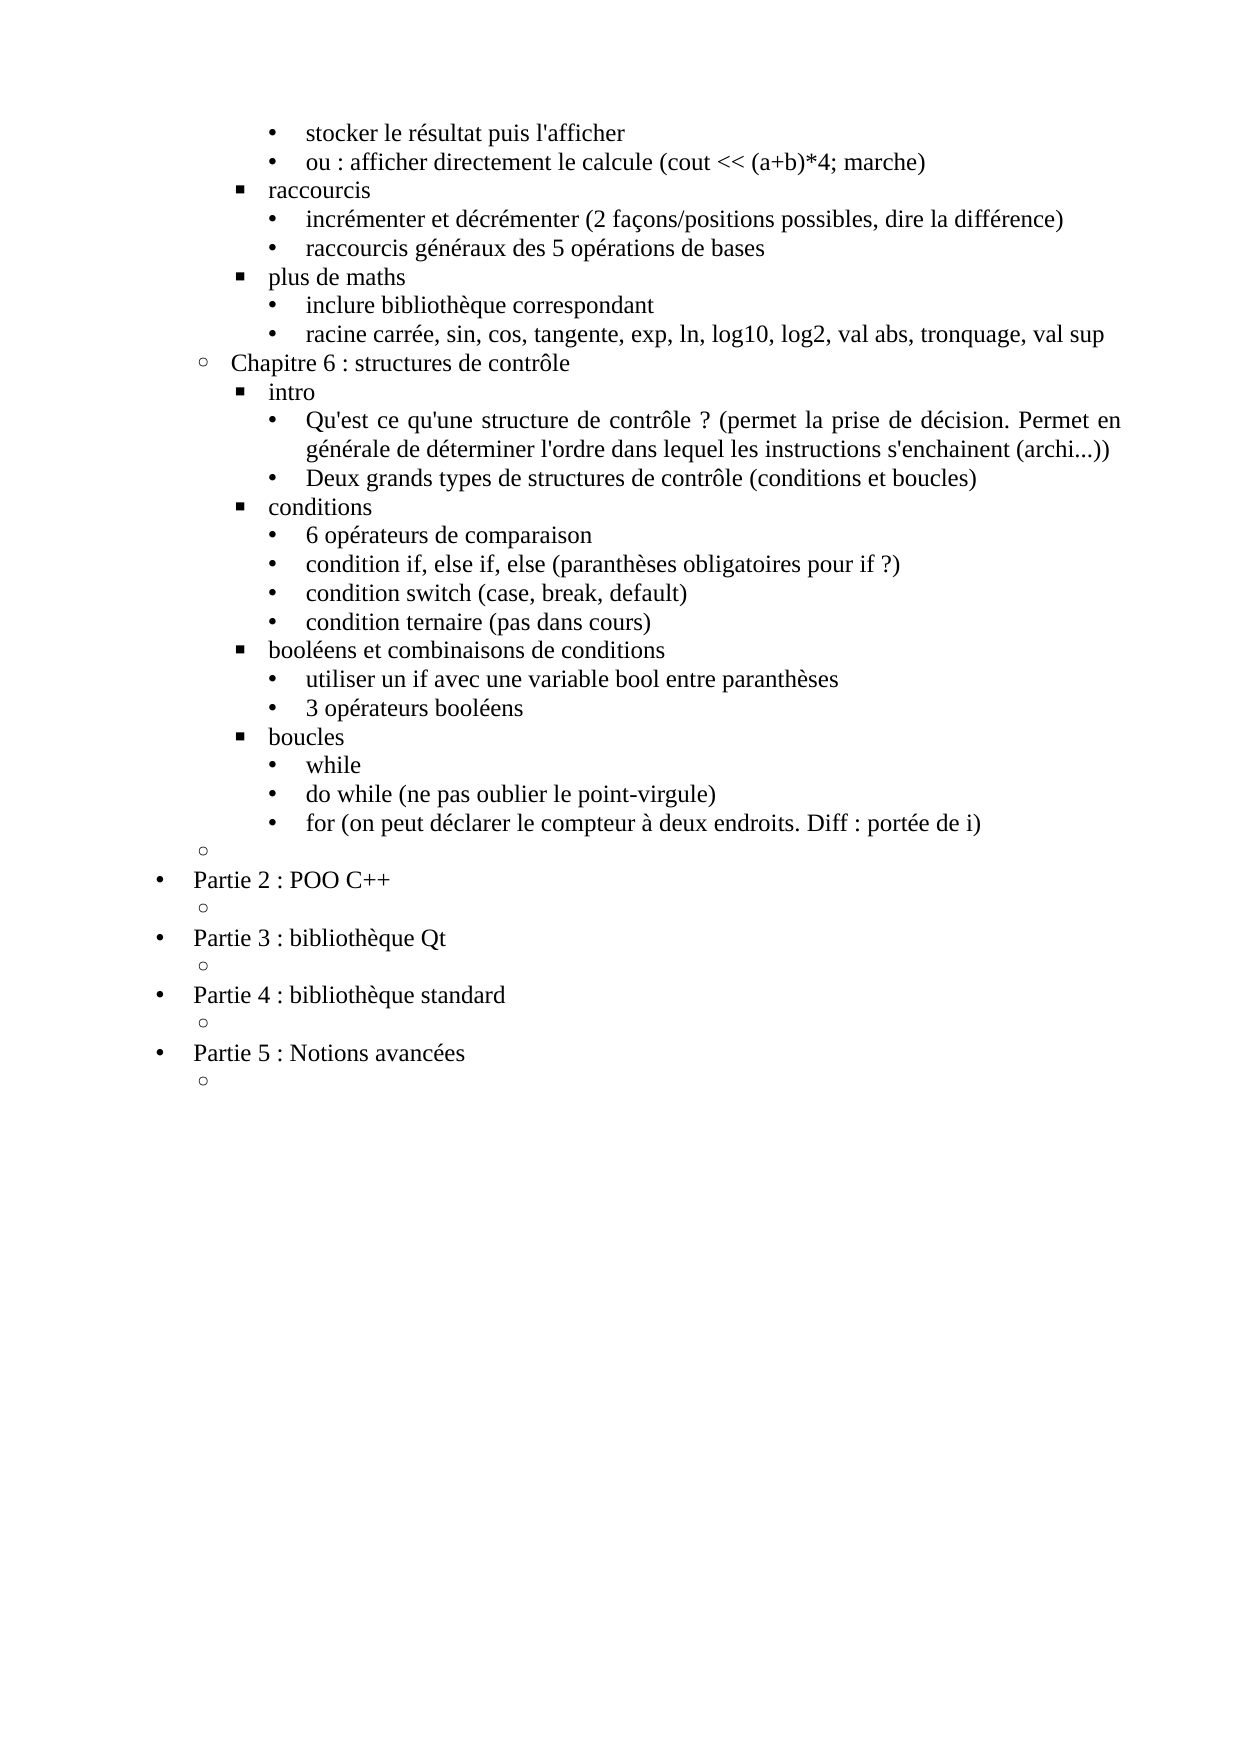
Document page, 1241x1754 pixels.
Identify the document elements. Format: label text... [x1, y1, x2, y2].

list Partie 2 : POO C++ [156, 866, 1122, 894]
list condition ternaire (pas dans cours) [268, 607, 1122, 636]
list Chapitre 6 : structures de contrôle [193, 348, 1122, 377]
list stocker le résultat puis l'afficher [268, 118, 1122, 147]
list Partie 5 : Notions avancées [156, 1038, 1122, 1067]
list boucles [231, 722, 1122, 751]
list 3 opérateurs booléens [268, 693, 1122, 722]
list Qu'est ce qu'une structure de contrôle ? (permet la prise de décision. Permet en générale de déterminer l'ordre dans lequel les instructions s'enchainent (archi...)) [268, 406, 1122, 463]
list ou : afficher directement le calcule (cout << (a+b)*4; marche) [268, 147, 1122, 176]
list plus de maths [231, 262, 1122, 291]
list utiliser un if avec une variable bool entre paranthèses [268, 664, 1122, 693]
list Partie 3 : bibliothèque Qt [156, 923, 1122, 952]
list while [268, 751, 1122, 779]
list Deux grands types de structures de contrôle (conditions et boucles) [268, 463, 1122, 492]
list inclure bibliothèque correspondant [268, 291, 1122, 319]
list booléens et combinaisons de conditions [231, 636, 1122, 664]
list for (on peut déclarer le compteur à deux endroits. Diff : portée de i) [268, 808, 1122, 837]
list condition switch (case, break, default) [268, 578, 1122, 607]
list raccourcis généraux des 5 opérations de bases [268, 233, 1122, 262]
list conditions [231, 492, 1122, 521]
list Partie 4 : bibliothèque standard [156, 981, 1122, 1009]
list do while (ne pas oublier le point-virgule) [268, 779, 1122, 808]
list racine carrée, sin, cos, tangente, exp, ln, log10, log2, val abs, tronquage, val sup [268, 319, 1122, 348]
list intro [231, 377, 1122, 406]
list 6 opérateurs de comparaison [268, 521, 1122, 549]
list condition if, else if, else (paranthèses obligatoires pour if ?) [268, 549, 1122, 578]
list raccourcis [231, 176, 1122, 204]
list incrémenter et décrémenter (2 façons/positions possibles, dire la différence) [268, 204, 1122, 233]
